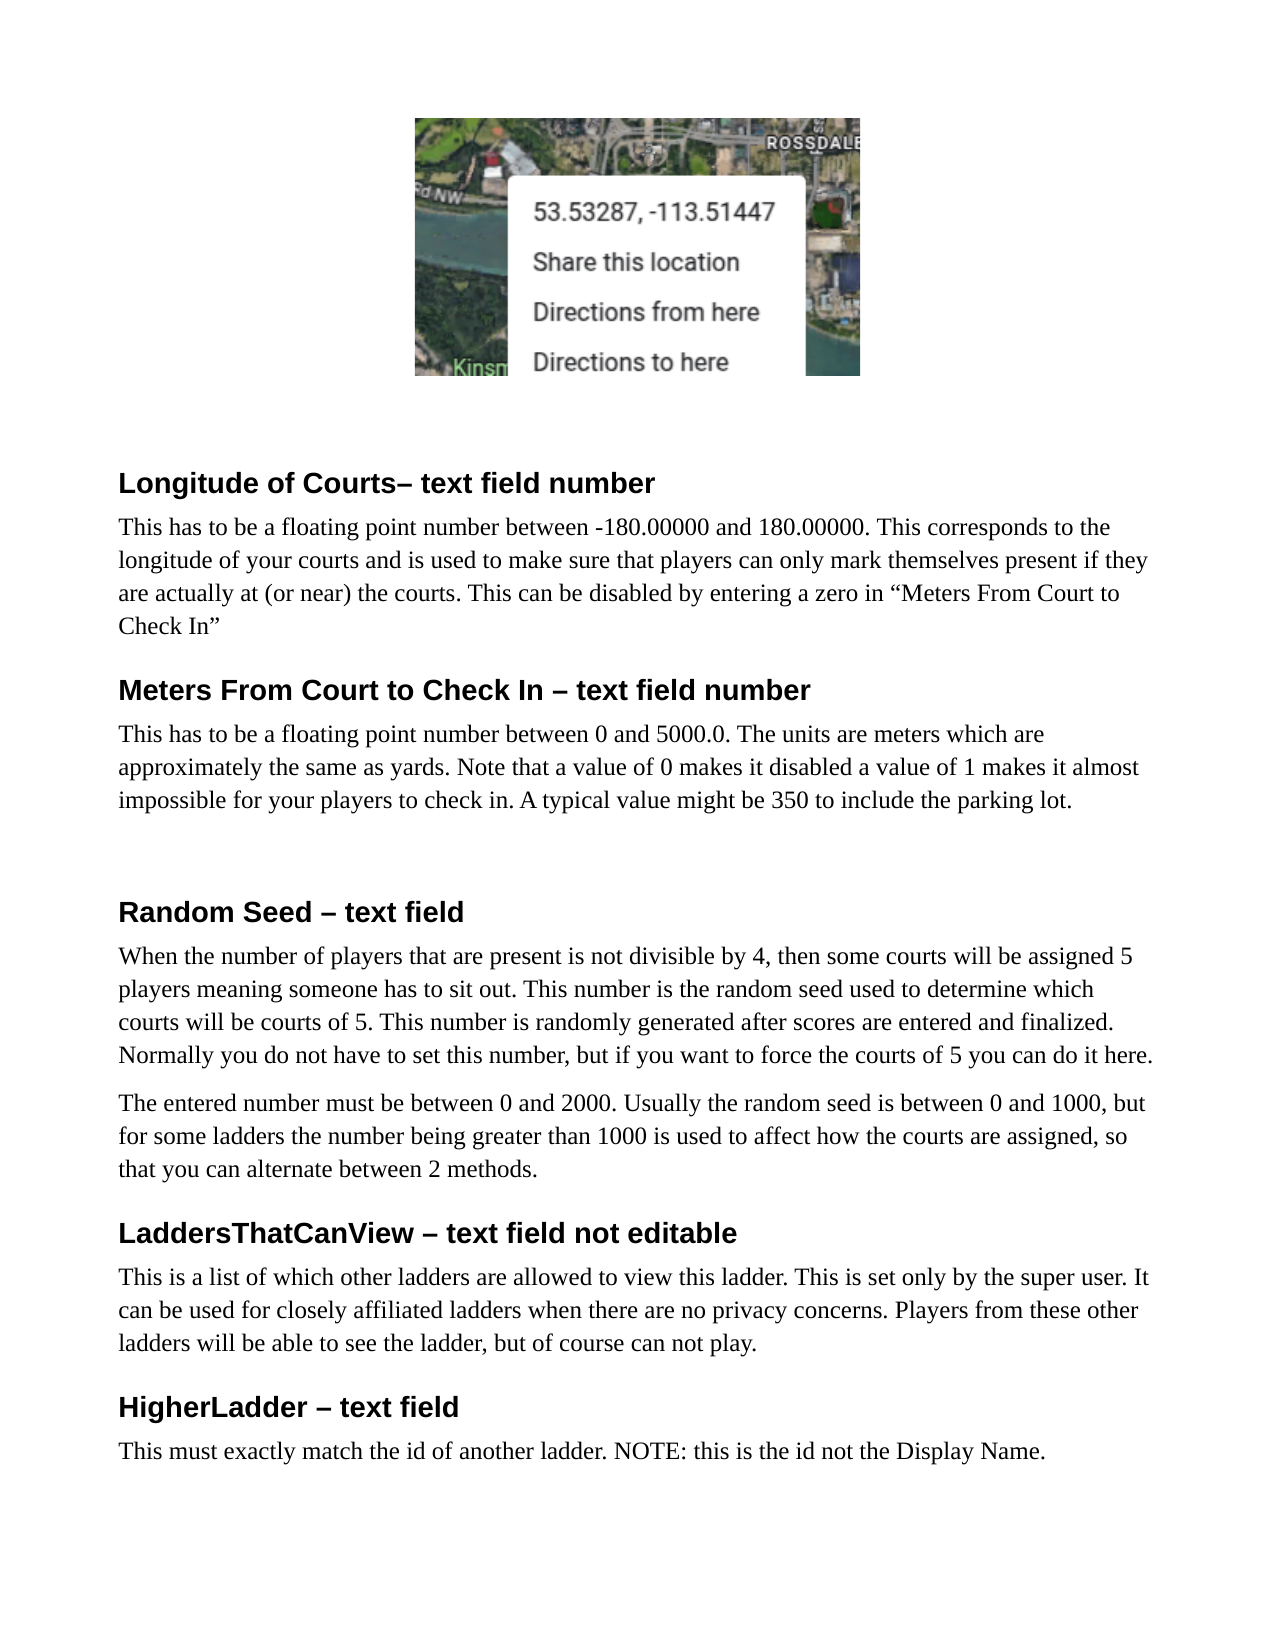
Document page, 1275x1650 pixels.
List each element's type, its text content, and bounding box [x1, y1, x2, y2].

text This must exactly match the id of another ladder. NOTE: this is the id not the Display Name. [118, 1436, 1157, 1465]
text When the number of players that are present is not divisible by 4, then some courts will be assigned 5 players meaning someone has to sit out. This number is the random seed used to determine which courts will be courts of 5. This number is randomly generated after scores are entered and finalized. Normally you do not have to set this number, but if you want to force the courts of 5 you can do it here. [118, 941, 1157, 1069]
subtitle LaddersThatCanView – text field not editable [118, 1216, 1157, 1249]
text This is a list of which other ladders are allowed to view this ladder. This is set only by the super user. It can be used for closely affiliated ladders when there are no privacy concerns. Players from these other ladders will be able to see the ladder, but of course can not play. [118, 1262, 1157, 1357]
subtitle HigherLadder – text field [118, 1390, 1157, 1424]
subtitle Meters From Court to Check In – text field number [118, 673, 1157, 707]
subtitle Random Seed – text field [118, 895, 1157, 929]
picture [414, 118, 861, 376]
text The entered number must be between 0 and 2000. Usually the random seed is between 0 and 1000, but for some ladders the number being greater than 1000 is used to affect how the courts are assigned, so that you can alternate between 2 methods. [118, 1088, 1157, 1183]
subtitle Longitude of Courts– text field number [118, 466, 1157, 499]
text This has to be a floating point number between 0 and 5000.0. The units are meters which are approximately the same as yards. Note that a value of 0 makes it disabled a value of 1 makes it almost impossible for your players to check in. A typical value might be 350 to include the parking lot. [118, 719, 1157, 814]
text This has to be a floating point number between -180.00000 and 180.00000. This corresponds to the longitude of your courts and is used to make sure that players can only mark themselves present if they are actually at (or near) the courts. This can be disabled by entering a zero in “Meters From Court to Check In” [118, 512, 1157, 640]
